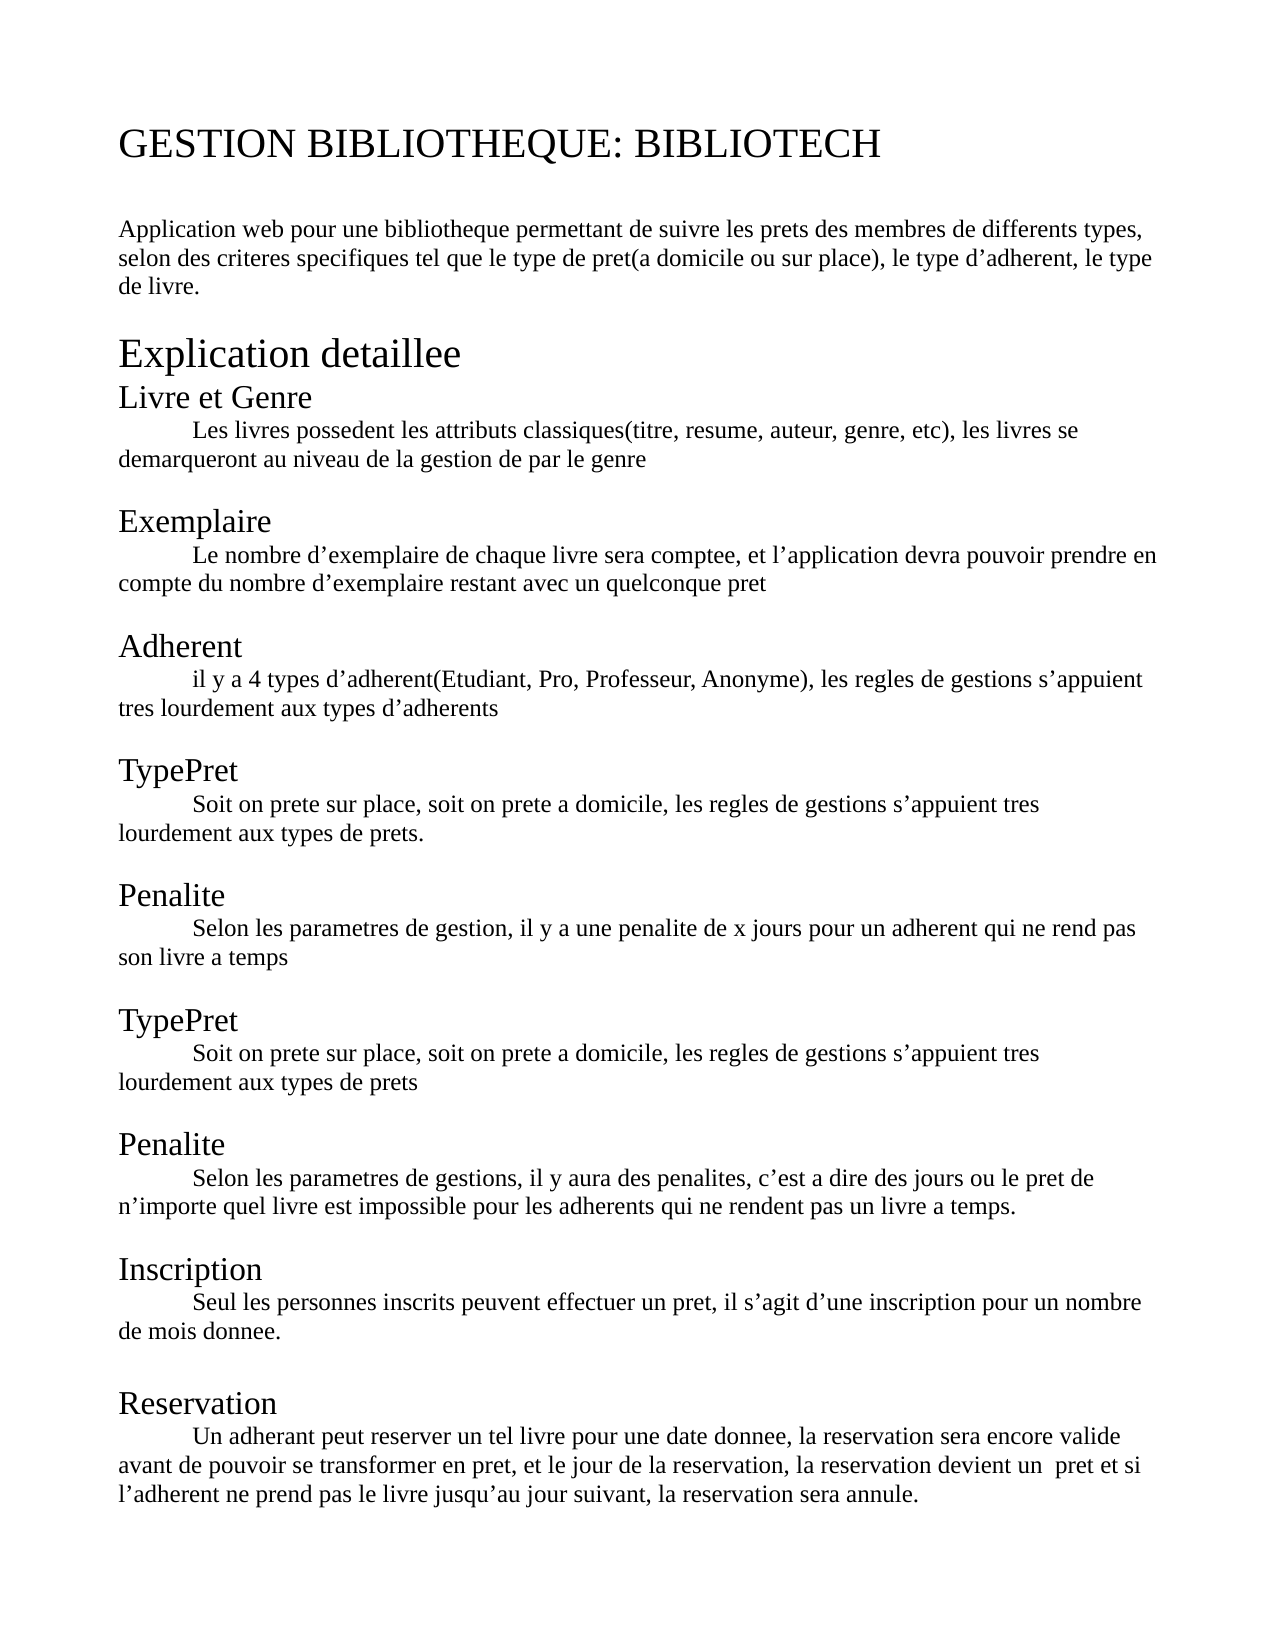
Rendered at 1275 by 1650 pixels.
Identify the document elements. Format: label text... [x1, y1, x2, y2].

text Le nombre d’exemplaire de chaque livre sera comptee, et l’application devra pouvoir prendre en compte du nombre d’exemplaire restant avec un quelconque pret [118, 540, 1157, 597]
text Seul les personnes inscrits peuvent effectuer un pret, il s’agit d’une inscription pour un nombre de mois donnee. [118, 1287, 1157, 1345]
text Livre et Genre [118, 377, 1157, 415]
text Penalite [118, 1124, 1157, 1163]
text Penalite [118, 875, 1157, 913]
text GESTION BIBLIOTHEQUE: BIBLIOTECH [118, 118, 1157, 166]
text il y a 4 types d’adherent(Etudiant, Pro, Professeur, Anonyme), les regles de gestions s’appuient tres lourdement aux types d’adherents [118, 664, 1157, 722]
text Soit on prete sur place, soit on prete a domicile, les regles de gestions s’appuient tres lourdement aux types de prets [118, 1038, 1157, 1096]
text Selon les parametres de gestions, il y aura des penalites, c’est a dire des jours ou le pret de n’importe quel livre est impossible pour les adherents qui ne rendent pas un livre a temps. [118, 1163, 1157, 1220]
text TypePret [118, 751, 1157, 789]
text Selon les parametres de gestion, il y a une penalite de x jours pour un adherent qui ne rend pas son livre a temps [118, 913, 1157, 971]
text Exemplaire [118, 501, 1157, 540]
text Explication detaillee [118, 329, 1157, 377]
text Adherent [118, 626, 1157, 664]
text Les livres possedent les attributs classiques(titre, resume, auteur, genre, etc), les livres se demarqueront au niveau de la gestion de par le genre [118, 415, 1157, 473]
text Application web pour une bibliotheque permettant de suivre les prets des membres de differents types, selon des criteres specifiques tel que le type de pret(a domicile ou sur place), le type d’adherent, le type de livre. [118, 214, 1157, 300]
text Reservation [118, 1383, 1157, 1421]
text Inscription [118, 1249, 1157, 1287]
text Un adherant peut reserver un tel livre pour une date donnee, la reservation sera encore valide avant de pouvoir se transformer en pret, et le jour de la reservation, la reservation devient un pret et si l’adherent ne prend pas le livre jusqu’au jour suivant, la reservation sera annule. [118, 1421, 1157, 1508]
text Soit on prete sur place, soit on prete a domicile, les regles de gestions s’appuient tres lourdement aux types de prets. [118, 789, 1157, 846]
text TypePret [118, 1000, 1157, 1038]
